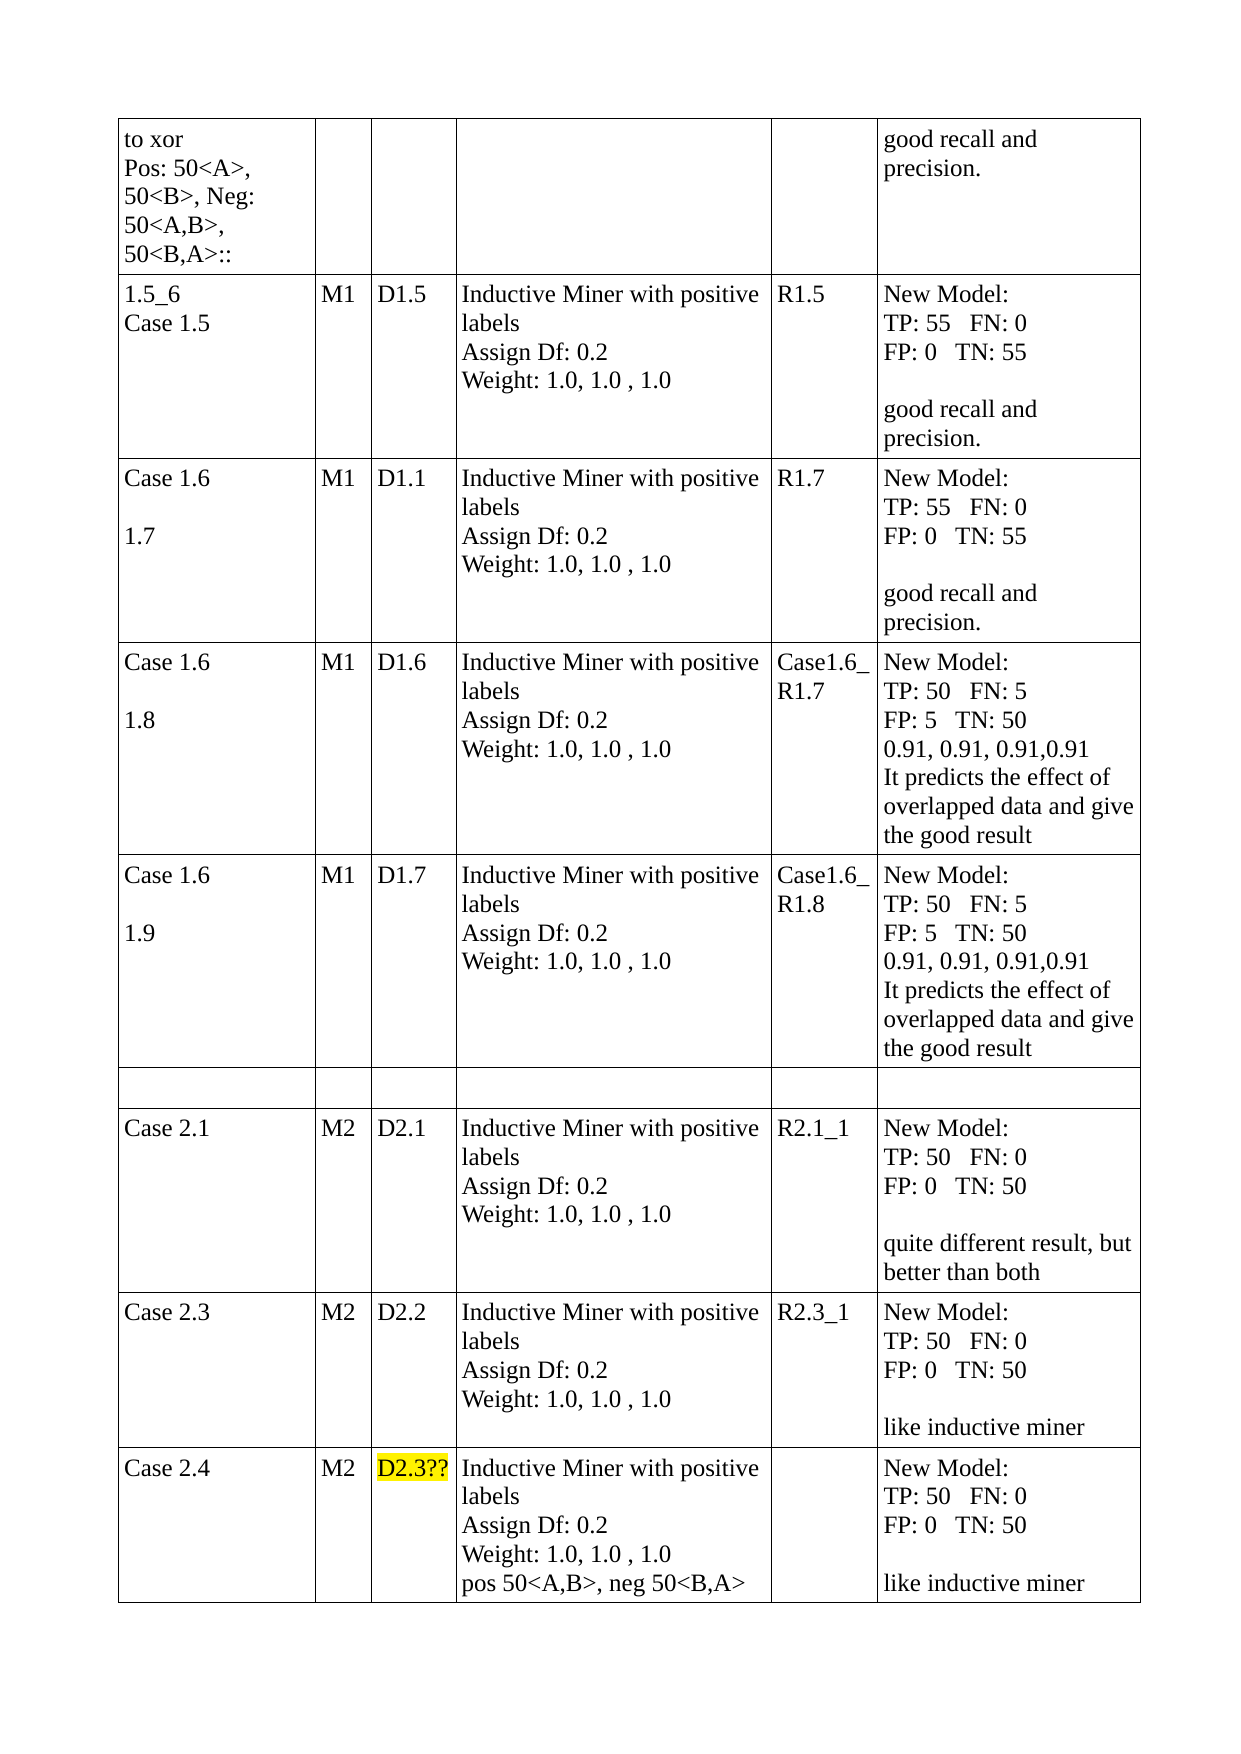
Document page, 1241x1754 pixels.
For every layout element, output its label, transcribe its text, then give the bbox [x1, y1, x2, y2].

table_cell Case 1.6 1.7 [119, 459, 315, 642]
table_cell D1.7 [372, 855, 456, 1067]
table_cell [772, 1448, 877, 1602]
table_cell New Model: TP: 50 FN: 0 FP: 0 TN: 50 quite different result, but better than both [878, 1109, 1140, 1292]
table_cell Inductive Miner with positive labels Assign Df: 0.2 Weight: 1.0, 1.0 , 1.0 [457, 275, 771, 457]
table_cell D2.1 [372, 1109, 456, 1292]
table_cell M2 [316, 1293, 371, 1447]
table_cell New Model: TP: 55 FN: 0 FP: 0 TN: 55 good recall and precision. [878, 275, 1140, 457]
table_cell D1.6 [372, 643, 456, 854]
table_cell Case 2.1 [119, 1109, 315, 1292]
table_cell New Model: TP: 55 FN: 0 FP: 0 TN: 55 good recall and precision. [878, 459, 1140, 642]
table_cell New Model: TP: 50 FN: 5 FP: 5 TN: 50 0.91, 0.91, 0.91,0.91 It predicts the effect of overlapped data and give the good result [878, 643, 1140, 854]
table_cell Case 1.6 1.8 [119, 643, 315, 854]
table_cell [772, 119, 877, 273]
table_cell 1.5_6 Case 1.5 [119, 275, 315, 457]
table_cell to xor Pos: 50<A>, 50<B>, Neg: 50<A,B>, 50<B,A>:: [119, 119, 315, 273]
table_cell Case1.6_R1.7 [772, 643, 877, 854]
table_cell Inductive Miner with positive labels Assign Df: 0.2 Weight: 1.0, 1.0 , 1.0 [457, 855, 771, 1067]
table_cell M2 [316, 1109, 371, 1292]
table_cell D2.3?? [372, 1448, 456, 1602]
table_cell M1 [316, 275, 371, 457]
table_cell [457, 119, 771, 273]
table_cell Inductive Miner with positive labels Assign Df: 0.2 Weight: 1.0, 1.0 , 1.0 pos 50<A,B>, neg 50<B,A> [457, 1448, 771, 1602]
table_cell [372, 119, 456, 273]
table_cell D1.1 [372, 459, 456, 642]
table_cell R1.7 [772, 459, 877, 642]
table_cell Inductive Miner with positive labels Assign Df: 0.2 Weight: 1.0, 1.0 , 1.0 [457, 1293, 771, 1447]
table_cell New Model: TP: 50 FN: 5 FP: 5 TN: 50 0.91, 0.91, 0.91,0.91 It predicts the effect of overlapped data and give the good result [878, 855, 1140, 1067]
table_cell Case 2.4 [119, 1448, 315, 1602]
table_cell D1.5 [372, 275, 456, 457]
table_cell good recall and precision. [878, 119, 1140, 273]
table_cell R1.5 [772, 275, 877, 457]
table_cell [316, 119, 371, 273]
table_cell New Model: TP: 50 FN: 0 FP: 0 TN: 50 like inductive miner [878, 1293, 1140, 1447]
table_cell [772, 1068, 877, 1107]
table_cell M1 [316, 643, 371, 854]
table_cell Inductive Miner with positive labels Assign Df: 0.2 Weight: 1.0, 1.0 , 1.0 [457, 1109, 771, 1292]
table_cell Case1.6_R1.8 [772, 855, 877, 1067]
table_cell [878, 1068, 1140, 1107]
table_cell Inductive Miner with positive labels Assign Df: 0.2 Weight: 1.0, 1.0 , 1.0 [457, 643, 771, 854]
table_cell Case 1.6 1.9 [119, 855, 315, 1067]
table_cell M1 [316, 459, 371, 642]
table_cell [372, 1068, 456, 1107]
table_cell [119, 1068, 315, 1107]
table_cell M1 [316, 855, 371, 1067]
table_cell R2.1_1 [772, 1109, 877, 1292]
table_cell Inductive Miner with positive labels Assign Df: 0.2 Weight: 1.0, 1.0 , 1.0 [457, 459, 771, 642]
table_cell M2 [316, 1448, 371, 1602]
table_cell [316, 1068, 371, 1107]
table_cell R2.3_1 [772, 1293, 877, 1447]
table_cell Case 2.3 [119, 1293, 315, 1447]
table_cell [457, 1068, 771, 1107]
table_cell D2.2 [372, 1293, 456, 1447]
table_cell New Model: TP: 50 FN: 0 FP: 0 TN: 50 like inductive miner [878, 1448, 1140, 1602]
